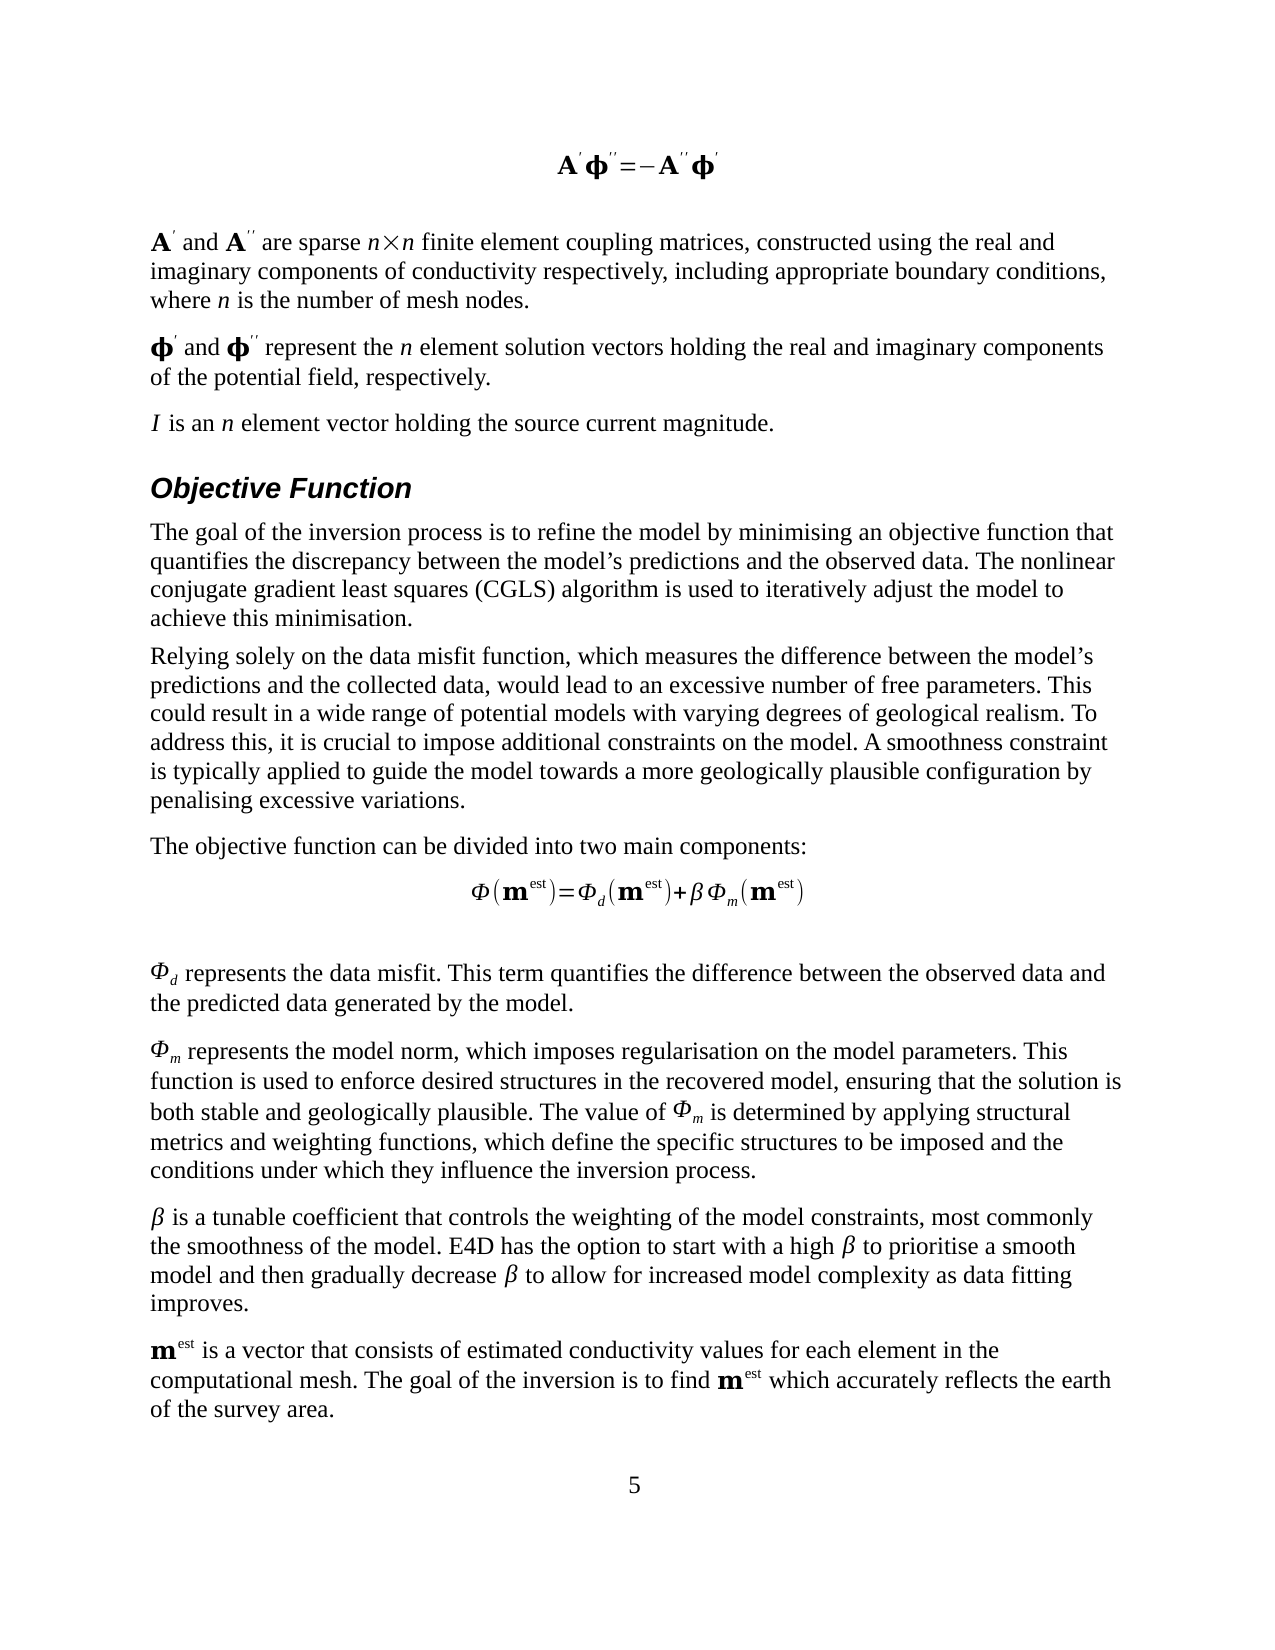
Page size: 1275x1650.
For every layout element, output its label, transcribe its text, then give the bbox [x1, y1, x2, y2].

subtitle Objective Function [150, 471, 1125, 504]
text The goal of the inversion process is to refine the model by minimising an objective function that quantifies the discrepancy between the model’s predictions and the observed data. The nonlinear conjugate gradient least squares (CGLS) algorithm is used to iteratively adjust the model to achieve this minimisation. [150, 517, 1125, 632]
text and are sparse finite element coupling matrices, constructed using the real and imaginary components of conductivity respectively, including appropriate boundary conditions, where is the number of mesh nodes. [150, 227, 1125, 314]
text is a vector that consists of estimated conductivity values for each element in the computational mesh. The goal of the inversion is to find which accurately reflects the earth of the survey area. [150, 1335, 1125, 1423]
text The objective function can be divided into two main components: [150, 831, 1125, 860]
text and represent the element solution vectors holding the real and imaginary components of the potential field, respectively. [150, 332, 1125, 390]
text represents the data misfit. This term quantifies the difference between the observed data and the predicted data generated by the model. [150, 957, 1125, 1017]
text Relying solely on the data misfit function, which measures the difference between the model’s predictions and the collected data, would lead to an excessive number of free parameters. This could result in a wide range of potential models with varying degrees of geological realism. To address this, it is crucial to impose additional constraints on the model. A smoothness constraint is typically applied to guide the model towards a more geologically plausible configuration by penalising excessive variations. [150, 641, 1125, 813]
text is an element vector holding the source current magnitude. [150, 408, 1125, 437]
text is a tunable coefficient that controls the weighting of the model constraints, most commonly the smoothness of the model. E4D has the option to start with a high to prioritise a smooth model and then gradually decrease to allow for increased model complexity as data fitting improves. [150, 1202, 1125, 1317]
text represents the model norm, which imposes regularisation on the model parameters. This function is used to enforce desired structures in the recovered model, ensuring that the solution is both stable and geologically plausible. The value of is determined by applying structural metrics and weighting functions, which define the specific structures to be imposed and the conditions under which they influence the inversion process. [150, 1035, 1125, 1184]
